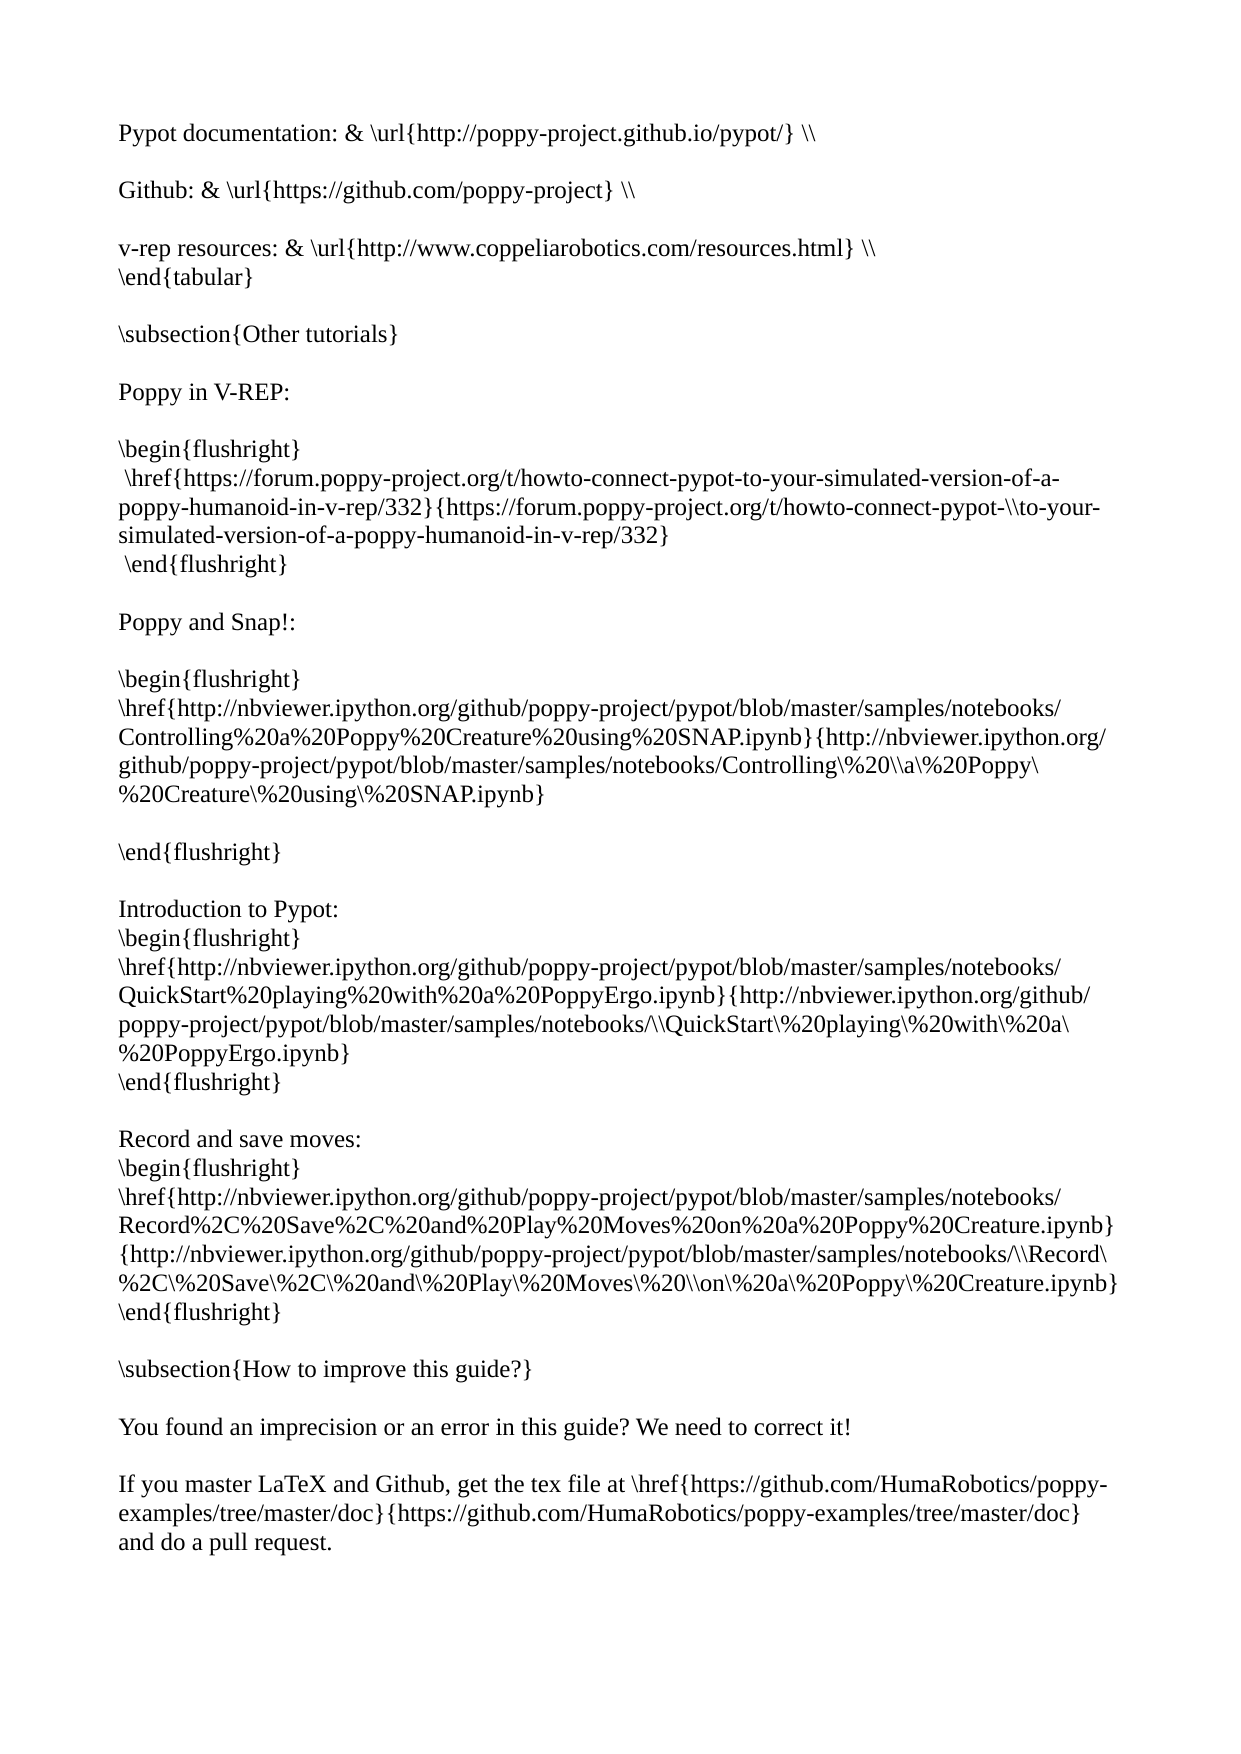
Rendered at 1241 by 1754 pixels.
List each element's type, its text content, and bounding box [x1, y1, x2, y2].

text \end{flushright} [118, 837, 1122, 866]
text \subsection{How to improve this guide?} [118, 1354, 1122, 1383]
text Introduction to Pypot: [118, 894, 1122, 923]
text If you master LaTeX and Github, get the tex file at \href{https://github.com/HumaRobotics/poppy-examples/tree/master/doc}{https://github.com/HumaRobotics/poppy-examples/tree/master/doc} and do a pull request. [118, 1469, 1122, 1556]
text Github: & \url{https://github.com/poppy-project} \\ [118, 176, 1122, 204]
text v-rep resources: & \url{http://www.coppeliarobotics.com/resources.html} \\ [118, 233, 1122, 262]
text Poppy in V-REP: [118, 377, 1122, 406]
text \begin{flushright} [118, 923, 1122, 952]
text \begin{flushright} [118, 1153, 1122, 1182]
text \begin{flushright} [118, 664, 1122, 693]
text \subsection{Other tutorials} [118, 319, 1122, 348]
text You found an imprecision or an error in this guide? We need to correct it! [118, 1412, 1122, 1441]
text \href{https://forum.poppy-project.org/t/howto-connect-pypot-to-your-simulated-version-of-a-poppy-humanoid-in-v-rep/332}{https://forum.poppy-project.org/t/howto-connect-pypot-\\to-your-simulated-version-of-a-poppy-humanoid-in-v-rep/332} [118, 463, 1122, 549]
text Pypot documentation: & \url{http://poppy-project.github.io/pypot/} \\ [118, 118, 1122, 147]
text \href{http://nbviewer.ipython.org/github/poppy-project/pypot/blob/master/samples/notebooks/QuickStart%20playing%20with%20a%20PoppyErgo.ipynb}{http://nbviewer.ipython.org/github/poppy-project/pypot/blob/master/samples/notebooks/\\QuickStart\%20playing\%20with\%20a\%20PoppyErgo.ipynb} [118, 952, 1122, 1067]
text \href{http://nbviewer.ipython.org/github/poppy-project/pypot/blob/master/samples/notebooks/Record%2C%20Save%2C%20and%20Play%20Moves%20on%20a%20Poppy%20Creature.ipynb}{http://nbviewer.ipython.org/github/poppy-project/pypot/blob/master/samples/notebooks/\\Record\%2C\%20Save\%2C\%20and\%20Play\%20Moves\%20\\on\%20a\%20Poppy\%20Creature.ipynb} [118, 1182, 1122, 1297]
text \end{flushright} [118, 549, 1122, 578]
text \end{flushright} [118, 1297, 1122, 1326]
text \begin{flushright} [118, 434, 1122, 463]
text Poppy and Snap!: [118, 607, 1122, 636]
text \href{http://nbviewer.ipython.org/github/poppy-project/pypot/blob/master/samples/notebooks/Controlling%20a%20Poppy%20Creature%20using%20SNAP.ipynb}{http://nbviewer.ipython.org/github/poppy-project/pypot/blob/master/samples/notebooks/Controlling\%20\\a\%20Poppy\%20Creature\%20using\%20SNAP.ipynb} [118, 693, 1122, 808]
text \end{tabular} [118, 262, 1122, 291]
text \end{flushright} [118, 1067, 1122, 1096]
text Record and save moves: [118, 1124, 1122, 1153]
